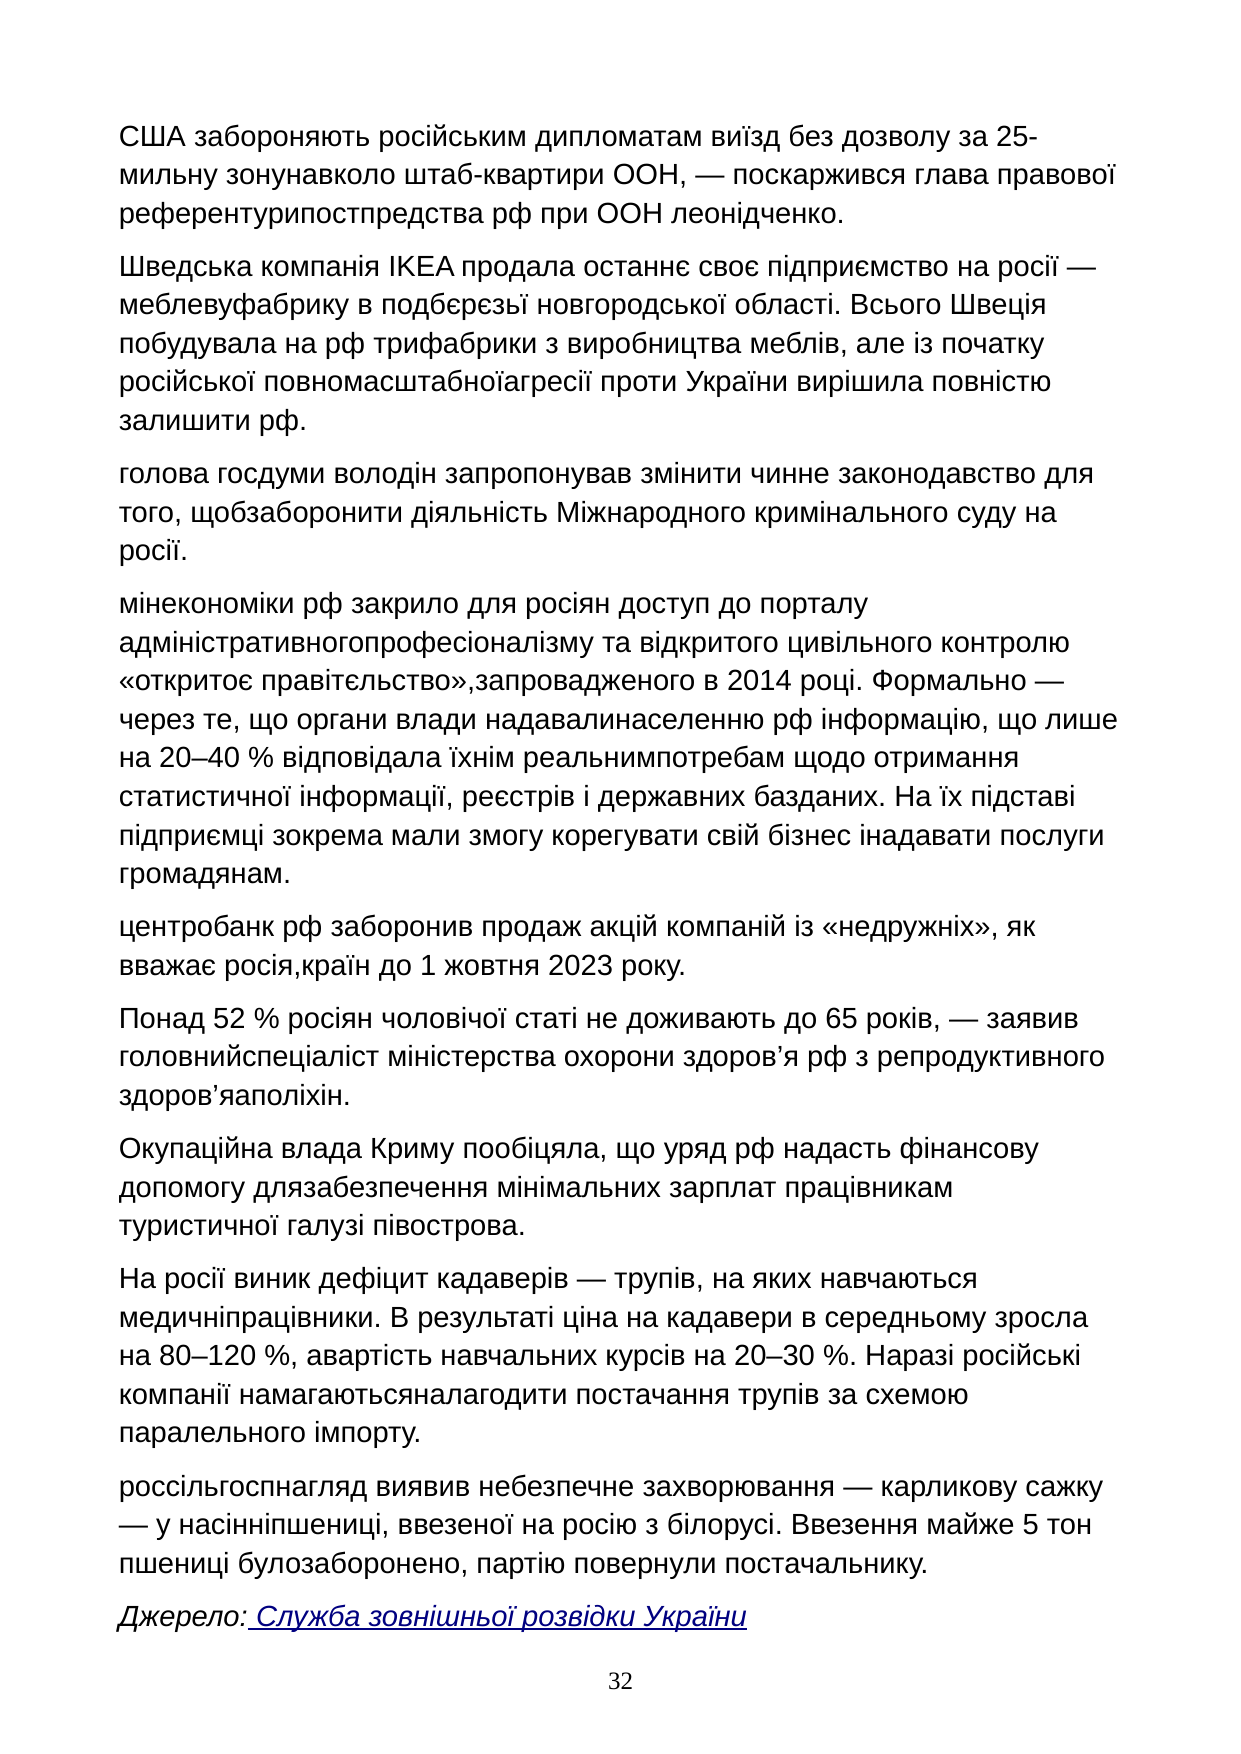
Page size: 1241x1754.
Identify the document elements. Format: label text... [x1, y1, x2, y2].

text На росії виник дефіцит кадаверів — трупів, на яких навчаються медичніпрацівники. В результаті ціна на кадавери в середньому зросла на 80–120 %, авартість навчальних курсів на 20–30 %. Наразі російські компанії намагаютьсяналагодити постачання трупів за схемою паралельного імпорту. [118, 1261, 1122, 1449]
text мінекономіки рф закрило для росіян доступ до порталу адміністративногопрофесіоналізму та відкритого цивільного контролю «откритоє правітєльство»,запровадженого в 2014 році. Формально — через те, що органи влади надавалинаселенню рф інформацію, що лише на 20–40 % відповідала їхнім реальнимпотребам щодо отримання статистичної інформації, реєстрів і державних базданих. На їх підставі підприємці зокрема мали змогу корегувати свій бізнес інадавати послуги громадянам. [118, 586, 1122, 889]
text Шведська компанія IKEA продала останнє своє підприємство на росії — меблевуфабрику в подбєрєзьї новгородської області. Всього Швеція побудувала на рф трифабрики з виробництва меблів, але із початку російської повномасштабноїагресії проти України вирішила повністю залишити рф. [118, 249, 1122, 436]
text голова госдуми володін запропонував змінити чинне законодавство для того, щобзаборонити діяльність Міжнародного кримінального суду на росії. [118, 456, 1122, 567]
text россільгоспнагляд виявив небезпечне захворювання — карликову сажку — у насінніпшениці, ввезеної на росію з білорусі. Ввезення майже 5 тон пшениці булозаборонено, партію повернули постачальнику. [118, 1468, 1122, 1579]
text Окупаційна влада Криму пообіцяла, що уряд рф надасть фінансову допомогу длязабезпечення мінімальних зарплат працівникам туристичної галузі півострова. [118, 1131, 1122, 1242]
text Джерело: Служба зовнішньої розвідки України [118, 1599, 1122, 1632]
text США забороняють російським дипломатам виїзд без дозволу за 25-мильну зонунавколо штаб-квартири ООН, — поскаржився глава правової референтурипостпредства рф при ООН леонідченко. [118, 118, 1122, 229]
text Понад 52 % росіян чоловічої статі не доживають до 65 років, — заявив головнийспеціаліст міністерства охорони здоров’я рф з репродуктивного здоров’яаполіхін. [118, 1001, 1122, 1111]
text центробанк рф заборонив продаж акцій компаній із «недружніх», як вважає росія,країн до 1 жовтня 2023 року. [118, 909, 1122, 981]
